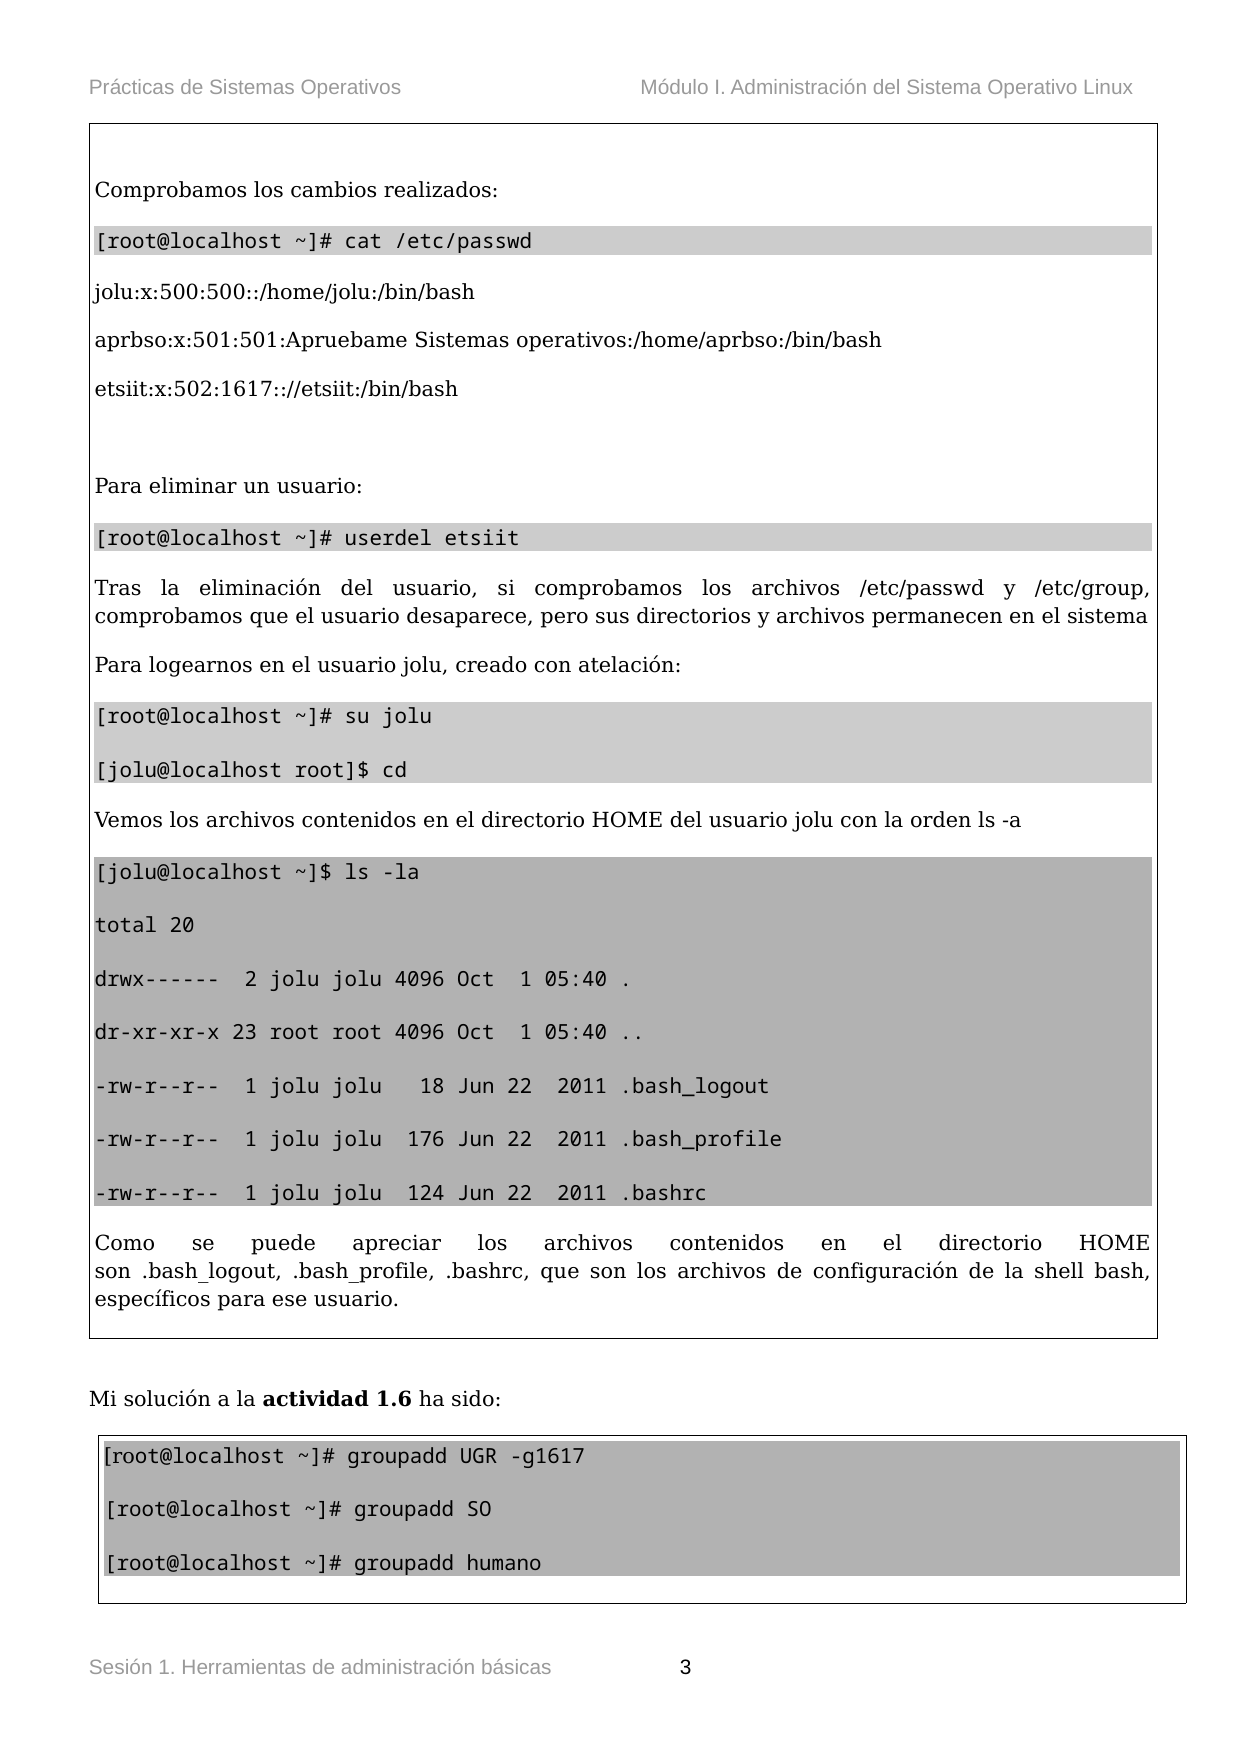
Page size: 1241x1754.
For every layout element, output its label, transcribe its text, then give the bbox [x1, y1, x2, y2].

table_header Comprobamos los cambios realizados: [root@localhost ~]# cat /etc/passwd jolu:x:500:500::/home/jolu:/bin/bash aprbso:x:501:501:Apruebame Sistemas operativos:/home/aprbso:/bin/bash etsiit:x:502:1617:://etsiit:/bin/bash Para eliminar un usuario: [root@localhost ~]# userdel etsiit Tras la eliminación del usuario, si comprobamos los archivos /etc/passwd y /etc/group, comprobamos que el usuario desaparece, pero sus directorios y archivos permanecen en el sistema Para logearnos en el usuario jolu, creado con atelación: [root@localhost ~]# su jolu [jolu@localhost root]$ cd Vemos los archivos contenidos en el directorio HOME del usuario jolu con la orden ls -a [jolu@localhost ~]$ ls -la total 20 drwx------ 2 jolu jolu 4096 Oct 1 05:40 . dr-xr-xr-x 23 root root 4096 Oct 1 05:40 .. -rw-r--r-- 1 jolu jolu 18 Jun 22 2011 .bash_logout -rw-r--r-- 1 jolu jolu 176 Jun 22 2011 .bash_profile -rw-r--r-- 1 jolu jolu 124 Jun 22 2011 .bashrc Como se puede apreciar los archivos contenidos en el directorio HOME son .bash_logout, .bash_profile, .bashrc, que son los archivos de configuración de la shell bash, específicos para ese usuario. [90, 124, 1157, 1338]
text Mi solución a la actividad 1.6 ha sido: [89, 1386, 1146, 1411]
table_header [root@localhost ~]# groupadd UGR -g1617 [root@localhost ~]# groupadd SO [root@localhost ~]# groupadd humano [99, 1436, 1186, 1603]
